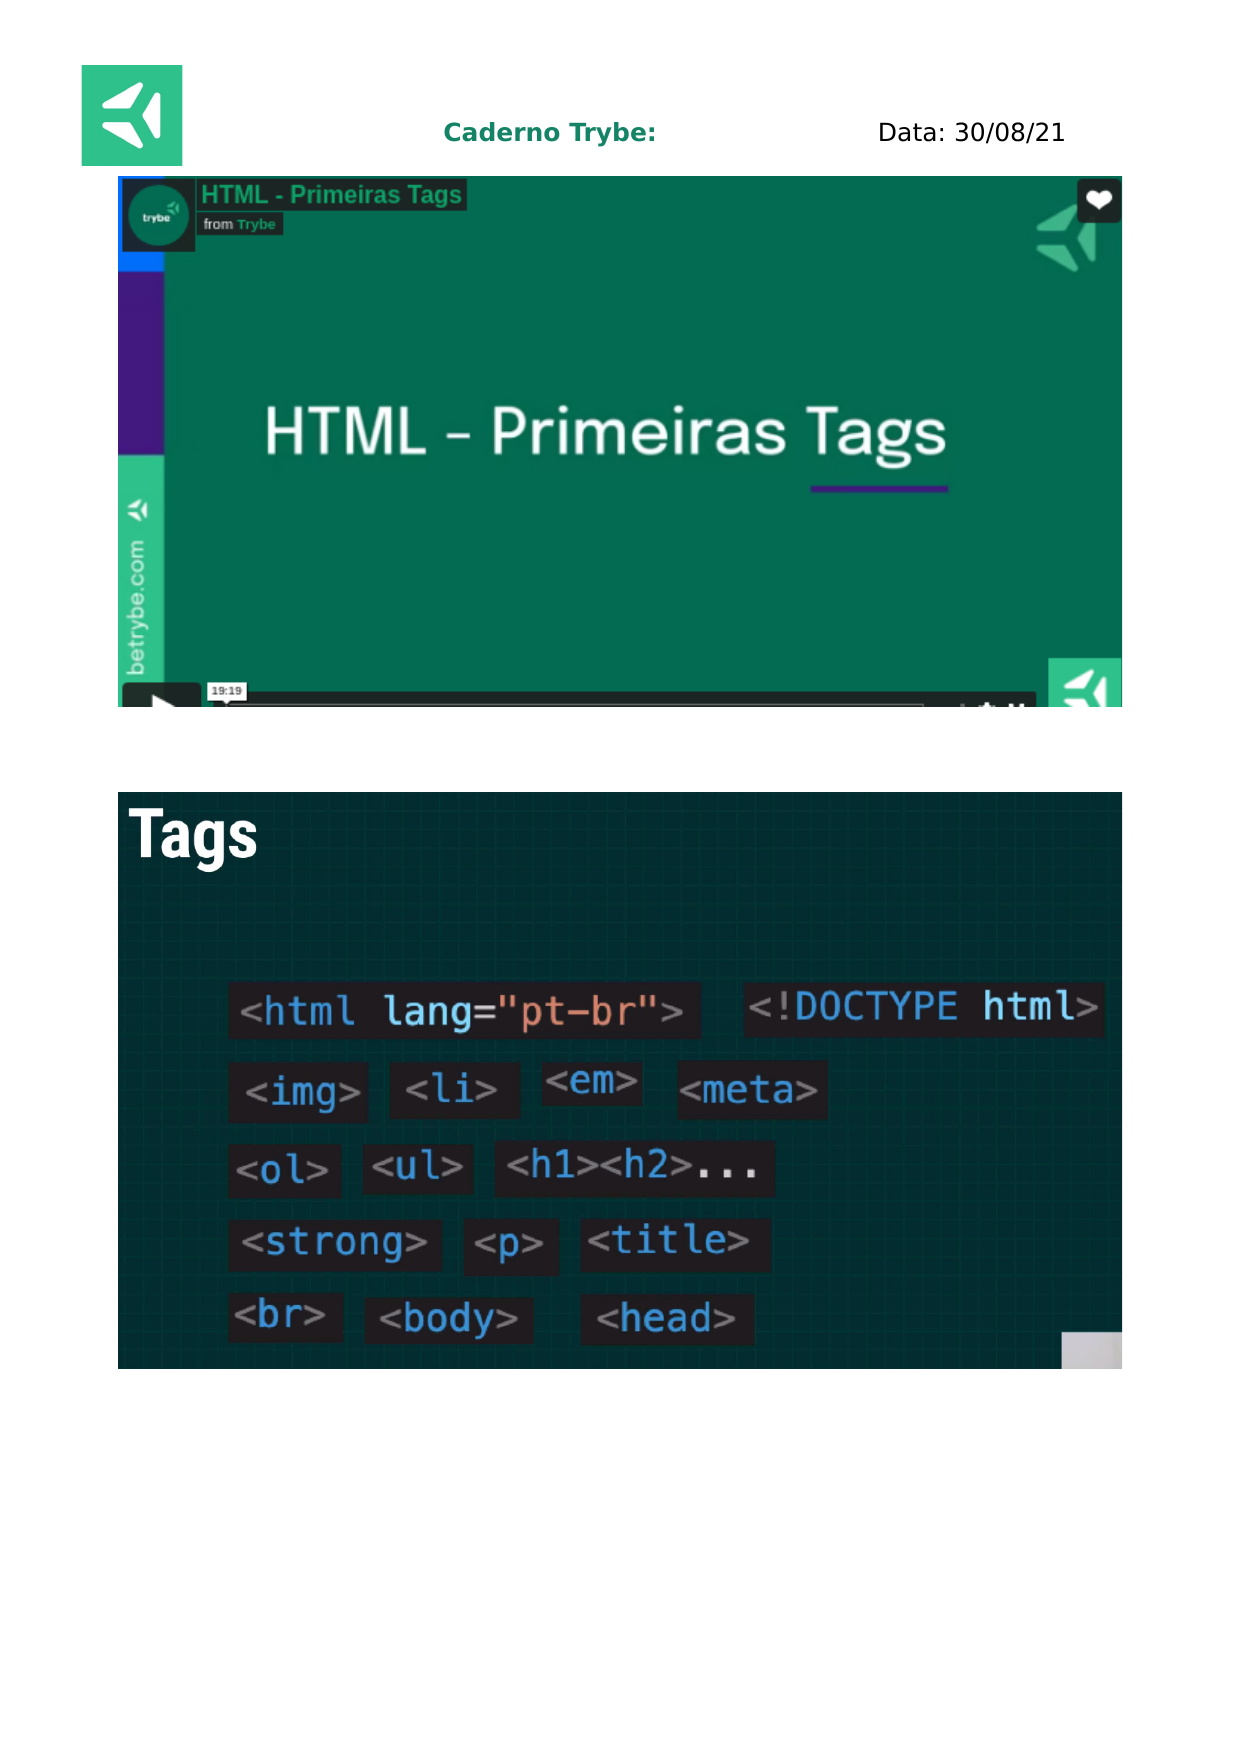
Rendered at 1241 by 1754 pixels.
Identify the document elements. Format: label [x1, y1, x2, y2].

picture [118, 176, 1123, 707]
picture [81, 65, 183, 166]
picture [118, 792, 1123, 1369]
